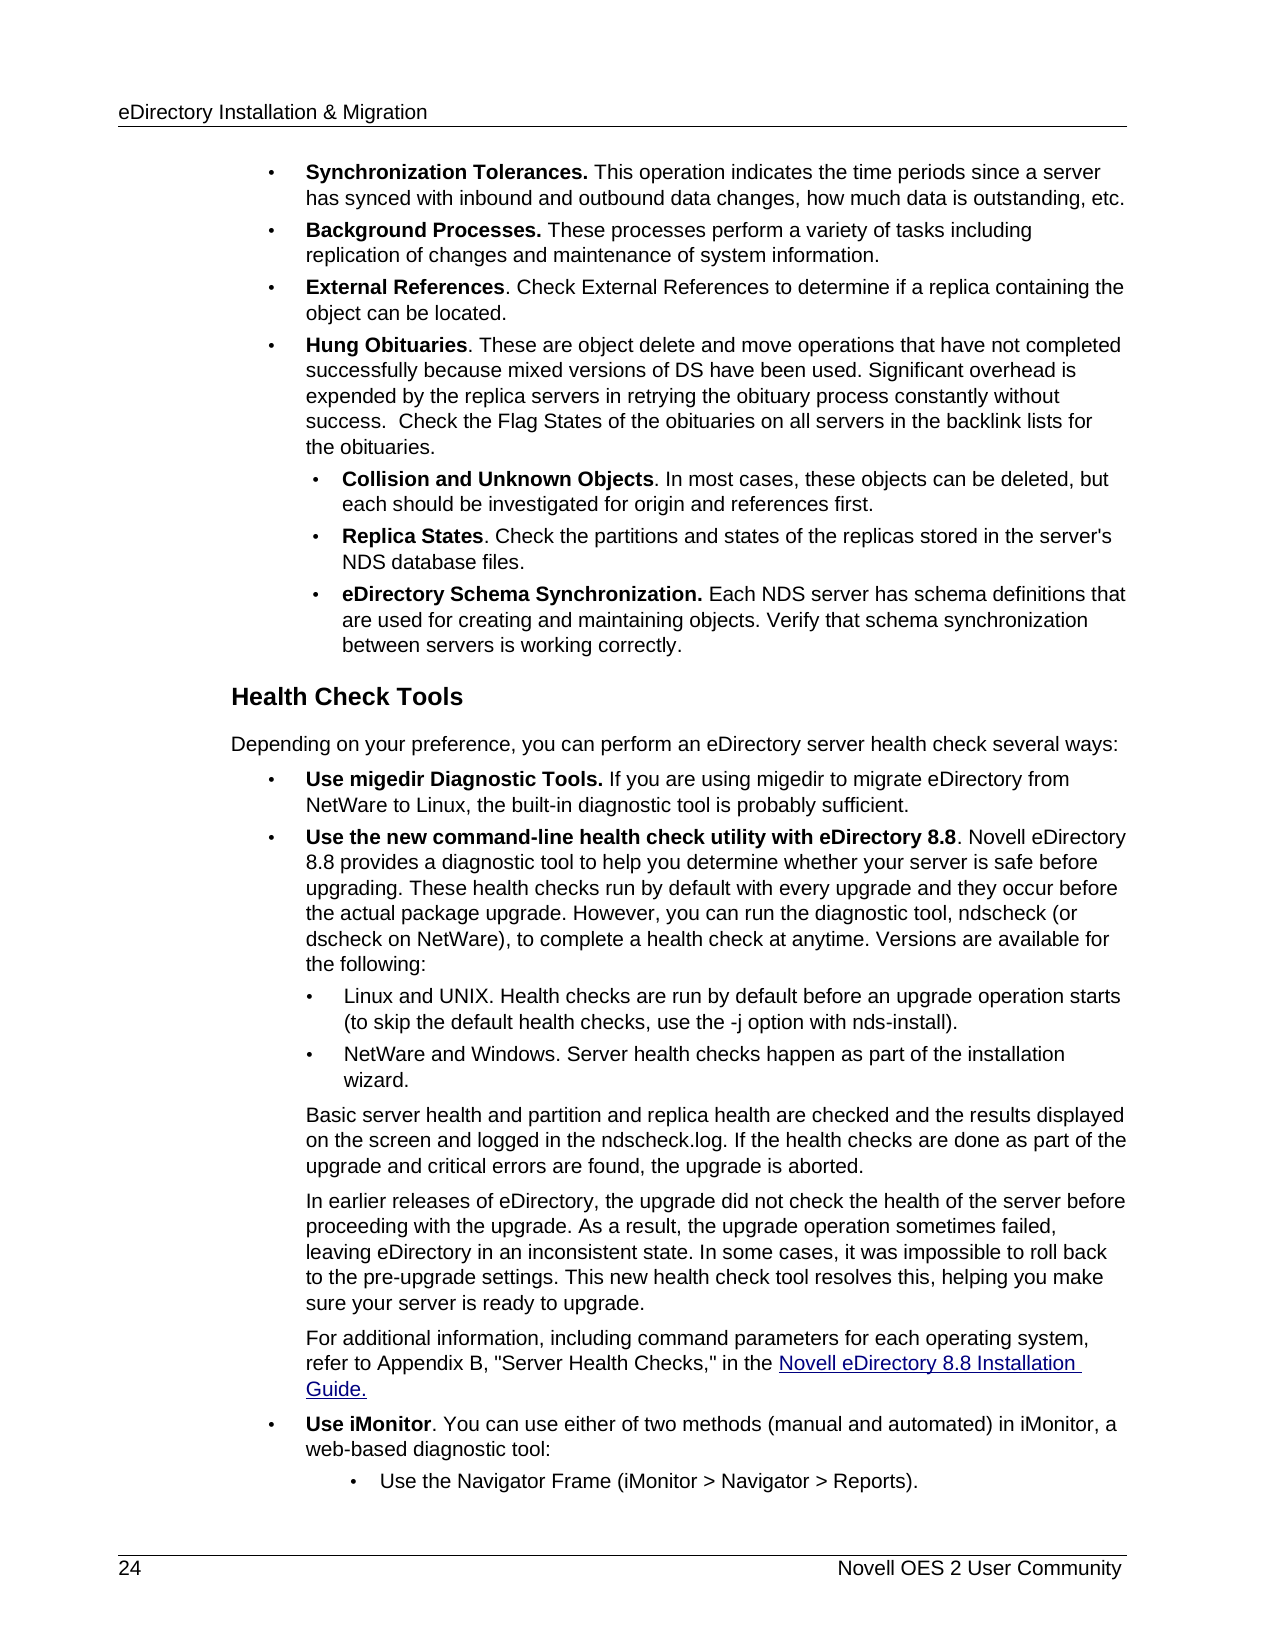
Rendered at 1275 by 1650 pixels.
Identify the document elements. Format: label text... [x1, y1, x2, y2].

list Use iMonitor. You can use either of two methods (manual and automated) in iMonitor, a web-based diagnostic tool: [268, 1412, 1127, 1461]
text For additional information, including command parameters for each operating system, refer to Appendix B, "Server Health Checks," in the Novell eDirectory 8.8 Installation Guide. [306, 1326, 1127, 1401]
list Background Processes. These processes perform a variety of tasks including replication of changes and maintenance of system information. [268, 218, 1127, 267]
list External References. Check External References to determine if a replica containing the object can be located. [268, 276, 1127, 324]
list Use migedir Diagnostic Tools. If you are using migedir to migrate eDirectory from NetWare to Linux, the built-in diagnostic tool is probably sufficient. [268, 768, 1127, 817]
list Use the new command-line health check utility with eDirectory 8.8. Novell eDirectory 8.8 provides a diagnostic tool to help you determine whether your server is safe before upgrading. These health checks run by default with every upgrade and they occur before the actual package upgrade. However, you can run the diagnostic tool, ndscheck (or dscheck on NetWare), to complete a health check at anytime. Versions are available for the following: [268, 826, 1127, 976]
text Depending on your preference, you can perform an eDirectory server health check several ways: [231, 733, 1127, 756]
text In earlier releases of eDirectory, the upgrade did not check the health of the server before proceeding with the upgrade. As a result, the upgrade operation sometimes failed, leaving eDirectory in an inconsistent state. In some cases, it was impossible to roll back to the pre-upgrade settings. This new health check tool resolves this, helping you make sure your server is ready to upgrade. [306, 1189, 1127, 1315]
subtitle Health Check Tools [231, 682, 1127, 711]
list Synchronization Tolerances. This operation indicates the time periods since a server has synced with inbound and outbound data changes, how much data is outstanding, etc. [268, 161, 1127, 209]
list Replica States. Check the partitions and states of the replicas stored in the server's NDS database files. [312, 525, 1127, 574]
list Use the Navigator Frame (iMonitor > Navigator > Reports). [350, 1470, 1127, 1493]
list Collision and Unknown Objects. In most cases, these objects can be deleted, but each should be investigated for origin and references first. [312, 468, 1127, 516]
list Hung Obituaries. These are object delete and move operations that have not completed successfully because mixed versions of DS have been used. Significant overhead is expended by the replica servers in retrying the obituary process constantly without success. Check the Flag States of the obituaries on all servers in the backlink lists for the obituaries. [268, 333, 1127, 459]
list eDirectory Schema Synchronization. Each NDS server has schema definitions that are used for creating and maintaining objects. Verify that schema synchronization between servers is working correctly. [312, 583, 1127, 657]
text Basic server health and partition and replica health are checked and the results displayed on the screen and logged in the ndscheck.log. If the health checks are done as part of the upgrade and critical errors are found, the upgrade is aborted. [306, 1103, 1127, 1178]
list Linux and UNIX. Health checks are run by default before an upgrade operation starts (to skip the default health checks, use the -j option with nds-install). [306, 985, 1127, 1034]
list NetWare and Windows. Server health checks happen as part of the installation wizard. [306, 1043, 1127, 1092]
